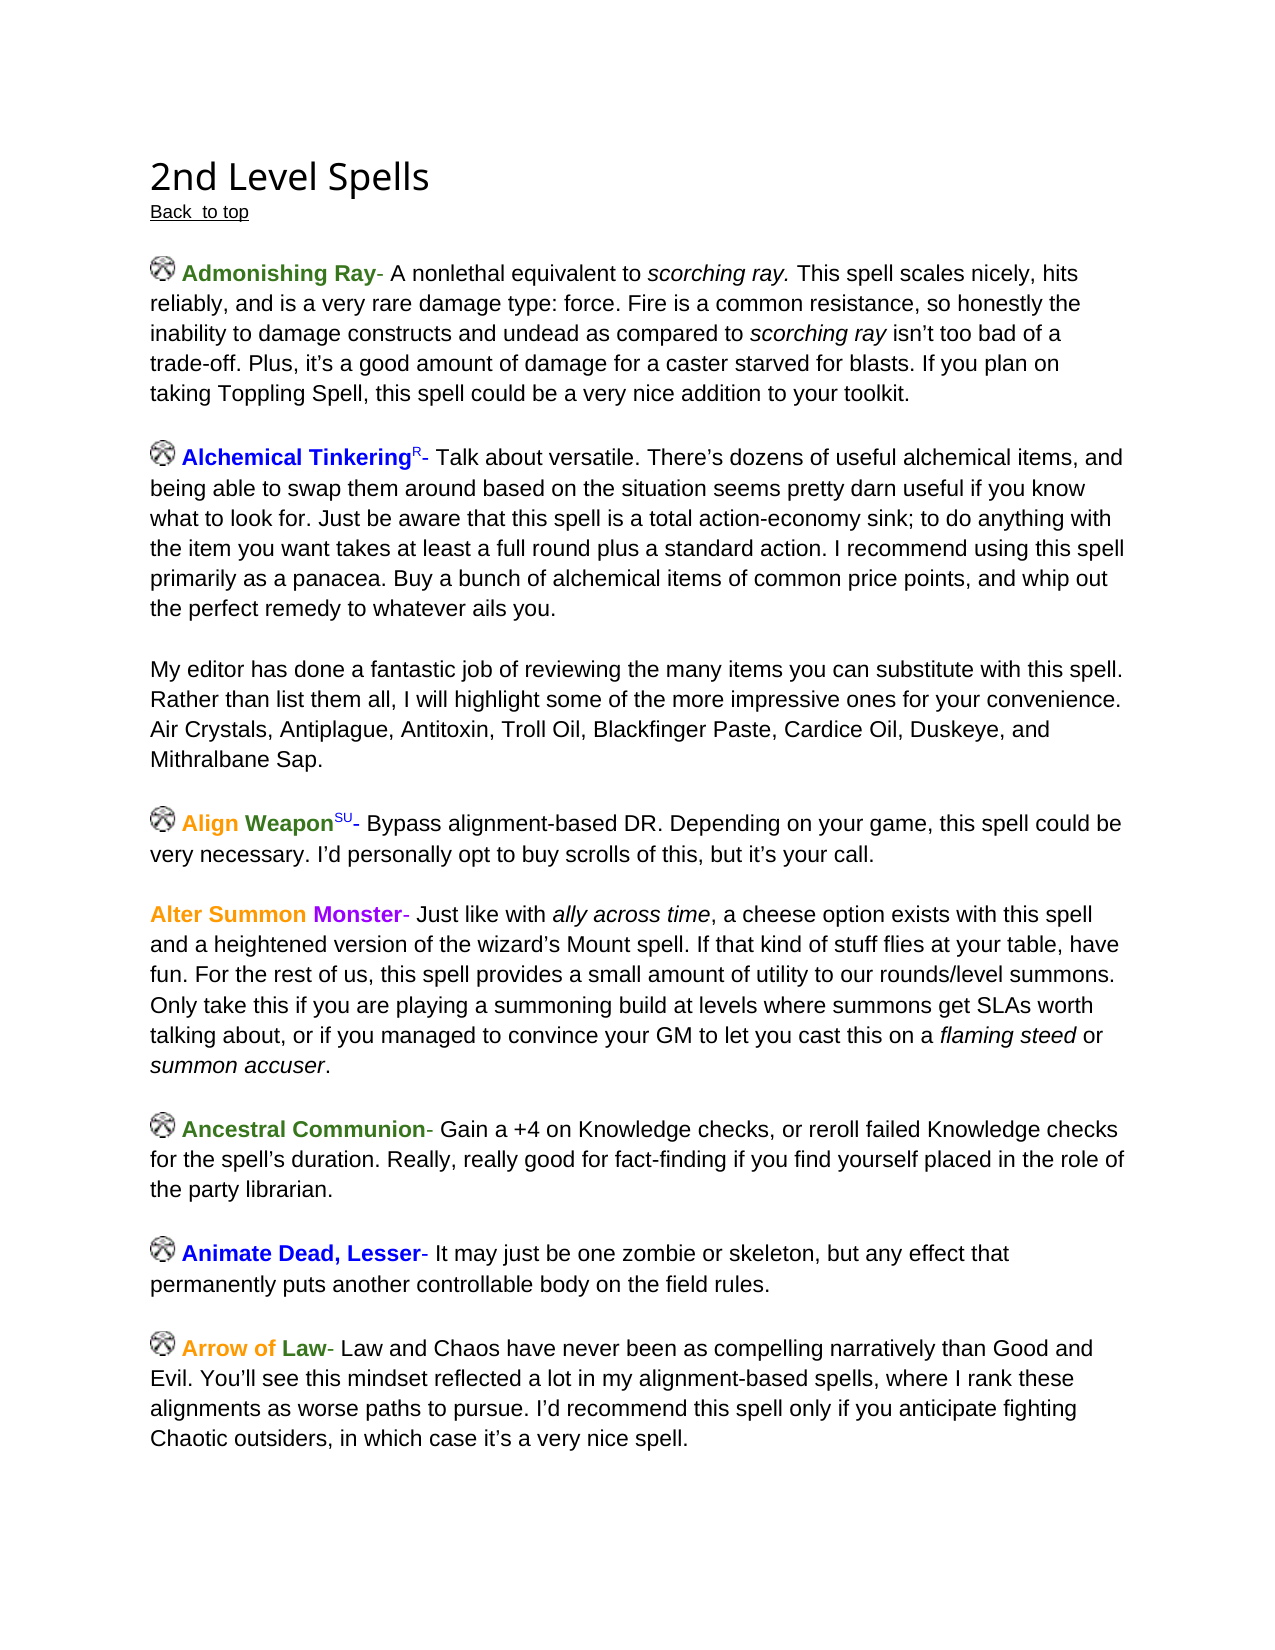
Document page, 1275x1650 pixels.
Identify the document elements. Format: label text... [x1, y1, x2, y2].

text Back to top [150, 201, 1125, 223]
picture [150, 1112, 175, 1138]
text Ancestral Communion- Gain a +4 on Knowledge checks, or reroll failed Knowledge checks for the spell’s duration. Really, really good for fact-finding if you find yourself placed in the role of the party librarian. [150, 1112, 1125, 1203]
text Admonishing Ray- A nonlethal equivalent to scorching ray. This spell scales nicely, hits reliably, and is a very rare damage type: force. Fire is a common resistance, so honestly the inability to damage constructs and undead as compared to scorching ray isn’t too bad of a trade-off. Plus, it’s a good amount of damage for a caster starved for blasts. If you plan on taking Toppling Spell, this spell could be a very nice addition to your toolkit. [150, 256, 1125, 407]
picture [150, 806, 175, 832]
picture [150, 1331, 175, 1356]
picture [150, 256, 175, 281]
text Arrow of Law- Law and Chaos have never been as compelling narratively than Good and Evil. You’ll see this mindset reflected a lot in my alignment-based spells, where I rank these alignments as worse paths to pursue. I’d recommend this spell only if you anticipate fighting Chaotic outsiders, in which case it’s a very nice spell. [150, 1331, 1125, 1452]
subtitle 2nd Level Spells [150, 150, 1125, 201]
text Alter Summon Monster- Just like with ally across time, a cheese option exists with this spell and a heightened version of the wizard’s Mount spell. If that kind of stuff flies at your table, have fun. For the rest of us, this spell provides a small amount of utility to our rounds/level summons. Only take this if you are playing a summoning build at levels where summons get SLAs worth talking about, or if you managed to convince your GM to let you cast this on a flaming steed or summon accuser. [150, 901, 1125, 1078]
text Animate Dead, Lesser- It may just be one zombie or skeleton, but any effect that permanently puts another controllable body on the field rules. [150, 1237, 1125, 1297]
text Alchemical TinkeringR- Talk about versatile. There’s dozens of useful alchemical items, and being able to swap them around based on the situation seems pretty darn useful if you know what to look for. Just be aware that this spell is a total action-economy sink; to do anything with the item you want takes at least a full round plus a standard action. I recommend using this spell primarily as a panacea. Buy a bunch of alchemical items of common price points, and whip out the perfect remedy to whatever ails you. [150, 441, 1125, 622]
text My editor has done a fantastic job of reviewing the many items you can substitute with this spell. Rather than list them all, I will highlight some of the more impressive ones for your convenience. Air Crystals, Antiplague, Antitoxin, Troll Oil, Blackfinger Paste, Cardice Oil, Duskeye, and Mithralbane Sap. [150, 656, 1125, 773]
picture [150, 1236, 175, 1262]
picture [150, 440, 175, 466]
text Align WeaponSU- Bypass alignment-based DR. Depending on your game, this spell could be very necessary. I’d personally opt to buy scrolls of this, but it’s your call. [150, 807, 1125, 867]
